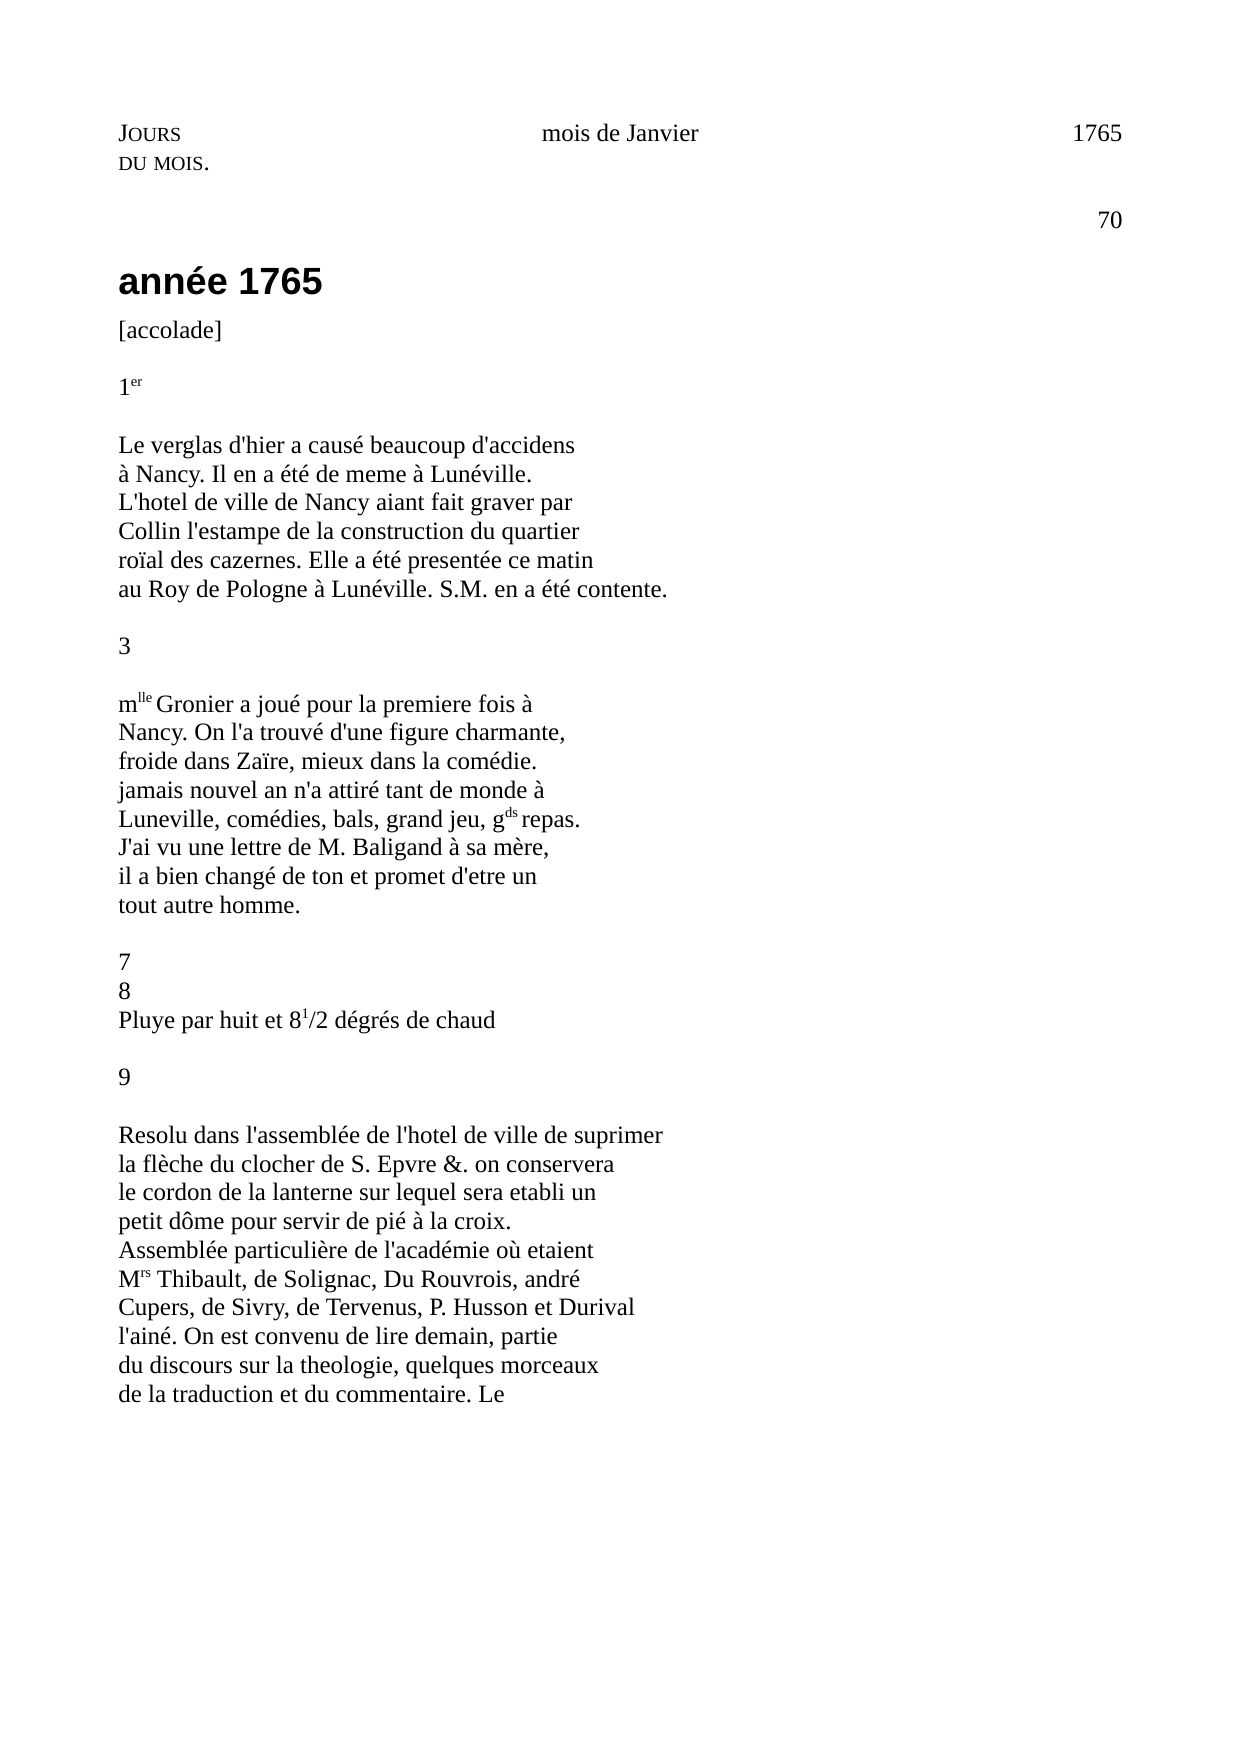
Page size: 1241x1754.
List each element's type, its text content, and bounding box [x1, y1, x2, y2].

text Mrs Thibault, de Solignac, Du Rouvrois, andré Cupers, de Sivry, de Tervenus, P. Husson et Durival l'ainé. On est convenu de lire demain, partie du discours sur la theologie, quelques morceaux de la traduction et du commentaire. Le [118, 1264, 1122, 1407]
text 1er Le verglas d'hier a causé beaucoup d'accidens à Nancy. Il en a été de meme à Lunéville. [118, 372, 1122, 487]
text J'ai vu une lettre de M. Baligand à sa mère, il a bien changé de ton et promet d'etre un tout autre homme. [118, 832, 1122, 919]
text [accolade] [118, 315, 1122, 344]
text 3 mlle Gronier a joué pour la premiere fois à Nancy. On l'a trouvé d'une figure charmante, froide dans Zaïre, mieux dans la comédie. [118, 631, 1122, 775]
text 7 8 Pluye par huit et 81/2 dégrés de chaud [118, 947, 1122, 1034]
text 70 [118, 205, 1122, 234]
text Assemblée particulière de l'académie où etaient [118, 1235, 1122, 1264]
text 9 Resolu dans l'assemblée de l'hotel de ville de suprimer la flèche du clocher de S. Epvre &. on conservera le cordon de la lanterne sur lequel sera etabli un petit dôme pour servir de pié à la croix. [118, 1062, 1122, 1235]
text L'hotel de ville de Nancy aiant fait graver par Collin l'estampe de la construction du quartier roïal des cazernes. Elle a été presentée ce matin au Roy de Pologne à Lunéville. S.M. en a été contente. [118, 487, 1122, 602]
subtitle année 1765 [118, 259, 1122, 302]
text jamais nouvel an n'a attiré tant de monde à Luneville, comédies, bals, grand jeu, gds repas. [118, 775, 1122, 832]
